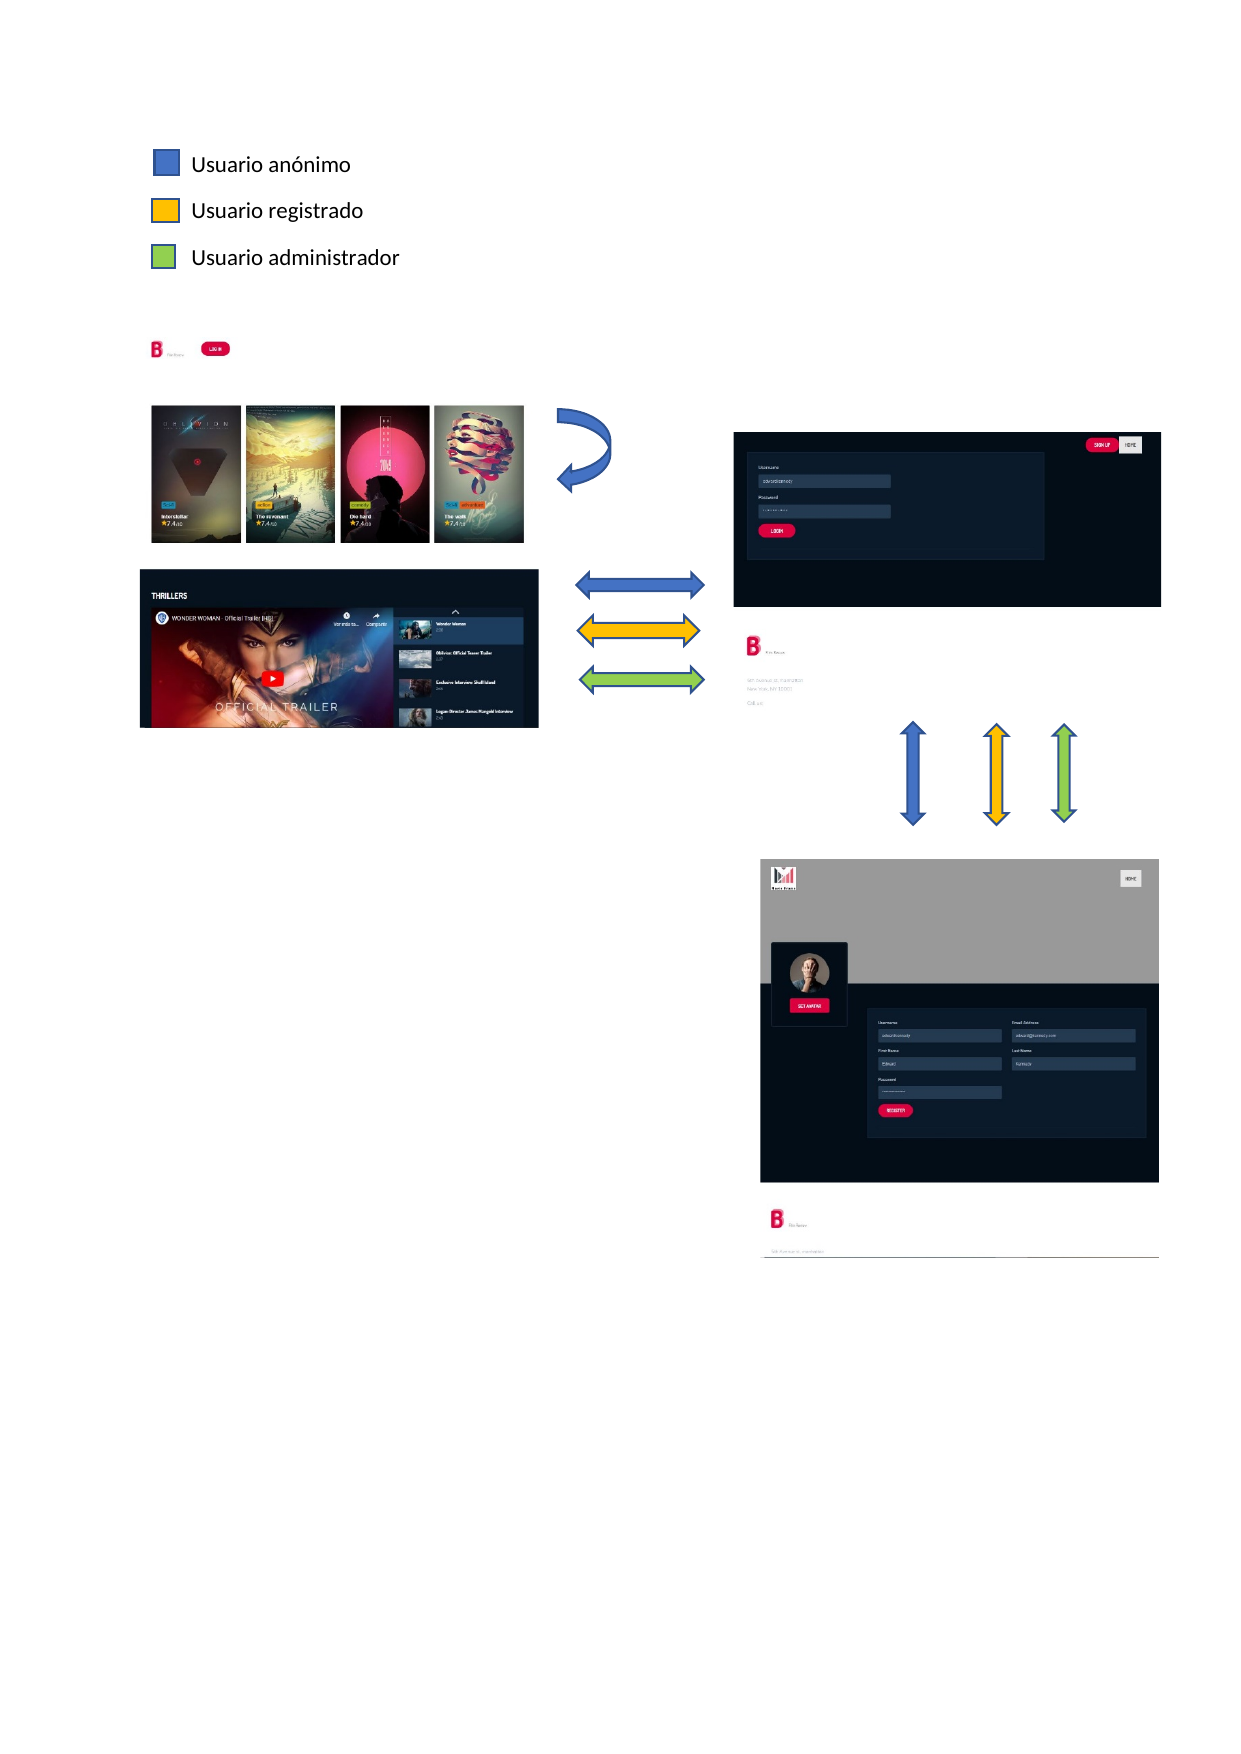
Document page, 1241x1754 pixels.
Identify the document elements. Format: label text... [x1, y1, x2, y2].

text Usuario registrado [150, 197, 1090, 224]
text Usuario administrador [150, 243, 1090, 271]
text Usuario anónimo [150, 150, 1090, 178]
